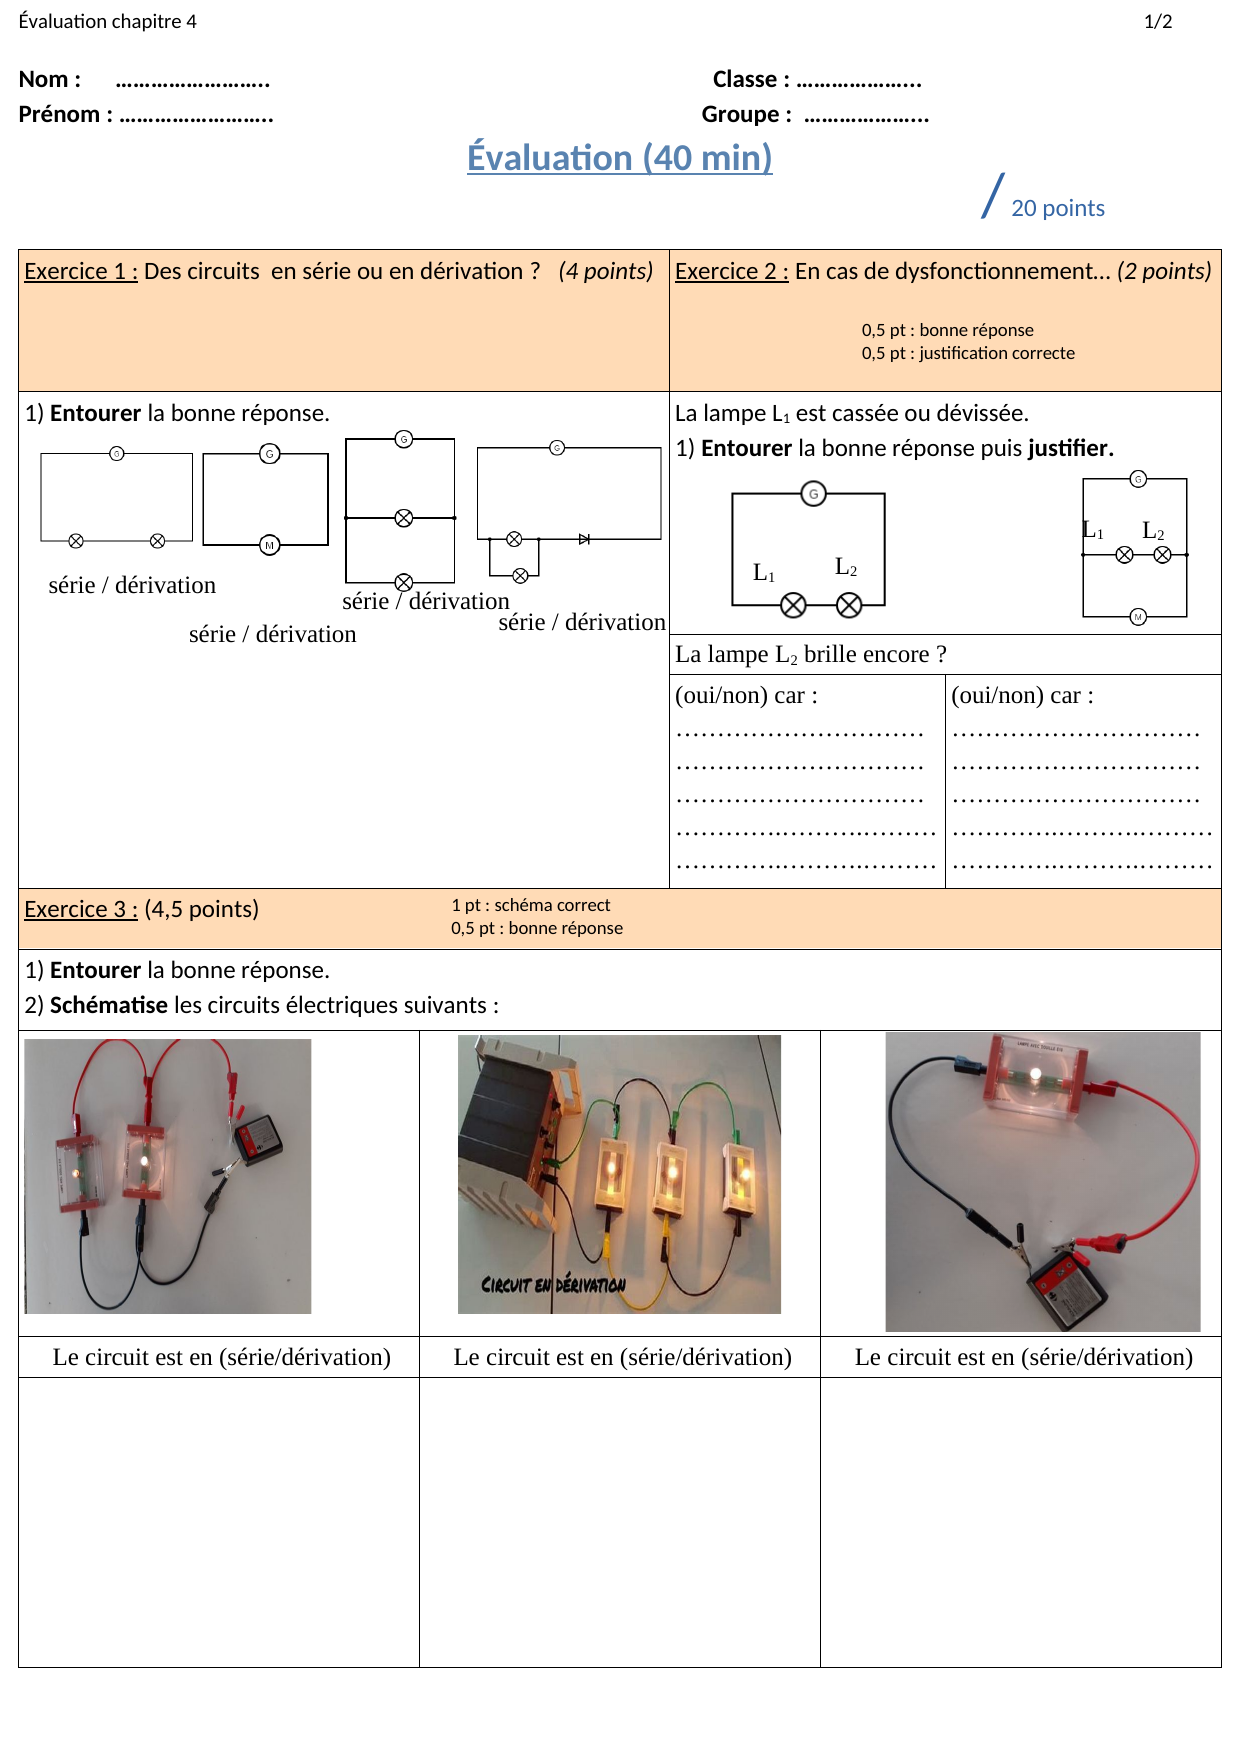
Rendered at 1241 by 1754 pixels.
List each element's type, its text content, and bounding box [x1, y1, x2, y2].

picture [885, 1032, 1201, 1332]
table_cell (oui/non) car : ………………………………………………………………………………………….……….……… ………….……….……… [946, 675, 1221, 887]
picture [29, 410, 665, 603]
picture [458, 1035, 782, 1314]
text Nom : …………………….. Classe : ………………... [18, 63, 1221, 94]
table_cell [821, 1378, 1221, 1667]
table_cell Le circuit est en (série/dérivation) [420, 1337, 820, 1377]
table_cell Le circuit est en (série/dérivation) [19, 1337, 419, 1377]
table_cell (oui/non) car : ………………………………………………………………………………………….……….……… ………….……….……… [670, 675, 945, 887]
table_cell [420, 1031, 820, 1336]
picture [24, 1039, 312, 1314]
table_header Exercice 1 : Des circuits en série ou en dérivation ? (4 points) [19, 250, 669, 391]
table_header Exercice 2 : En cas de dysfonctionnement… (2 points) [670, 250, 1221, 391]
table_cell 1) Entourer la bonne réponse. 2) Schématise les circuits électriques suivants : [19, 950, 1221, 1030]
table_cell [19, 1031, 419, 1336]
table_cell Exercice 3 : (4,5 points) [19, 889, 1221, 948]
subtitle Évaluation (40 min) [18, 133, 1221, 179]
table_cell La lampe L1 est cassée ou dévissée. 1) Entourer la bonne réponse puis justifier. [670, 392, 1221, 633]
table_cell La lampe L2 brille encore ? [670, 635, 1221, 674]
table_cell [19, 1378, 419, 1667]
table_cell 1) Entourer la bonne réponse. [19, 392, 669, 887]
picture [1075, 463, 1195, 632]
table_cell Le circuit est en (série/dérivation) [821, 1337, 1221, 1377]
text Prénom : …………………….. Groupe : ………………... [18, 98, 1221, 129]
picture [727, 473, 888, 623]
table_cell [821, 1031, 1221, 1336]
table_cell [420, 1378, 820, 1667]
